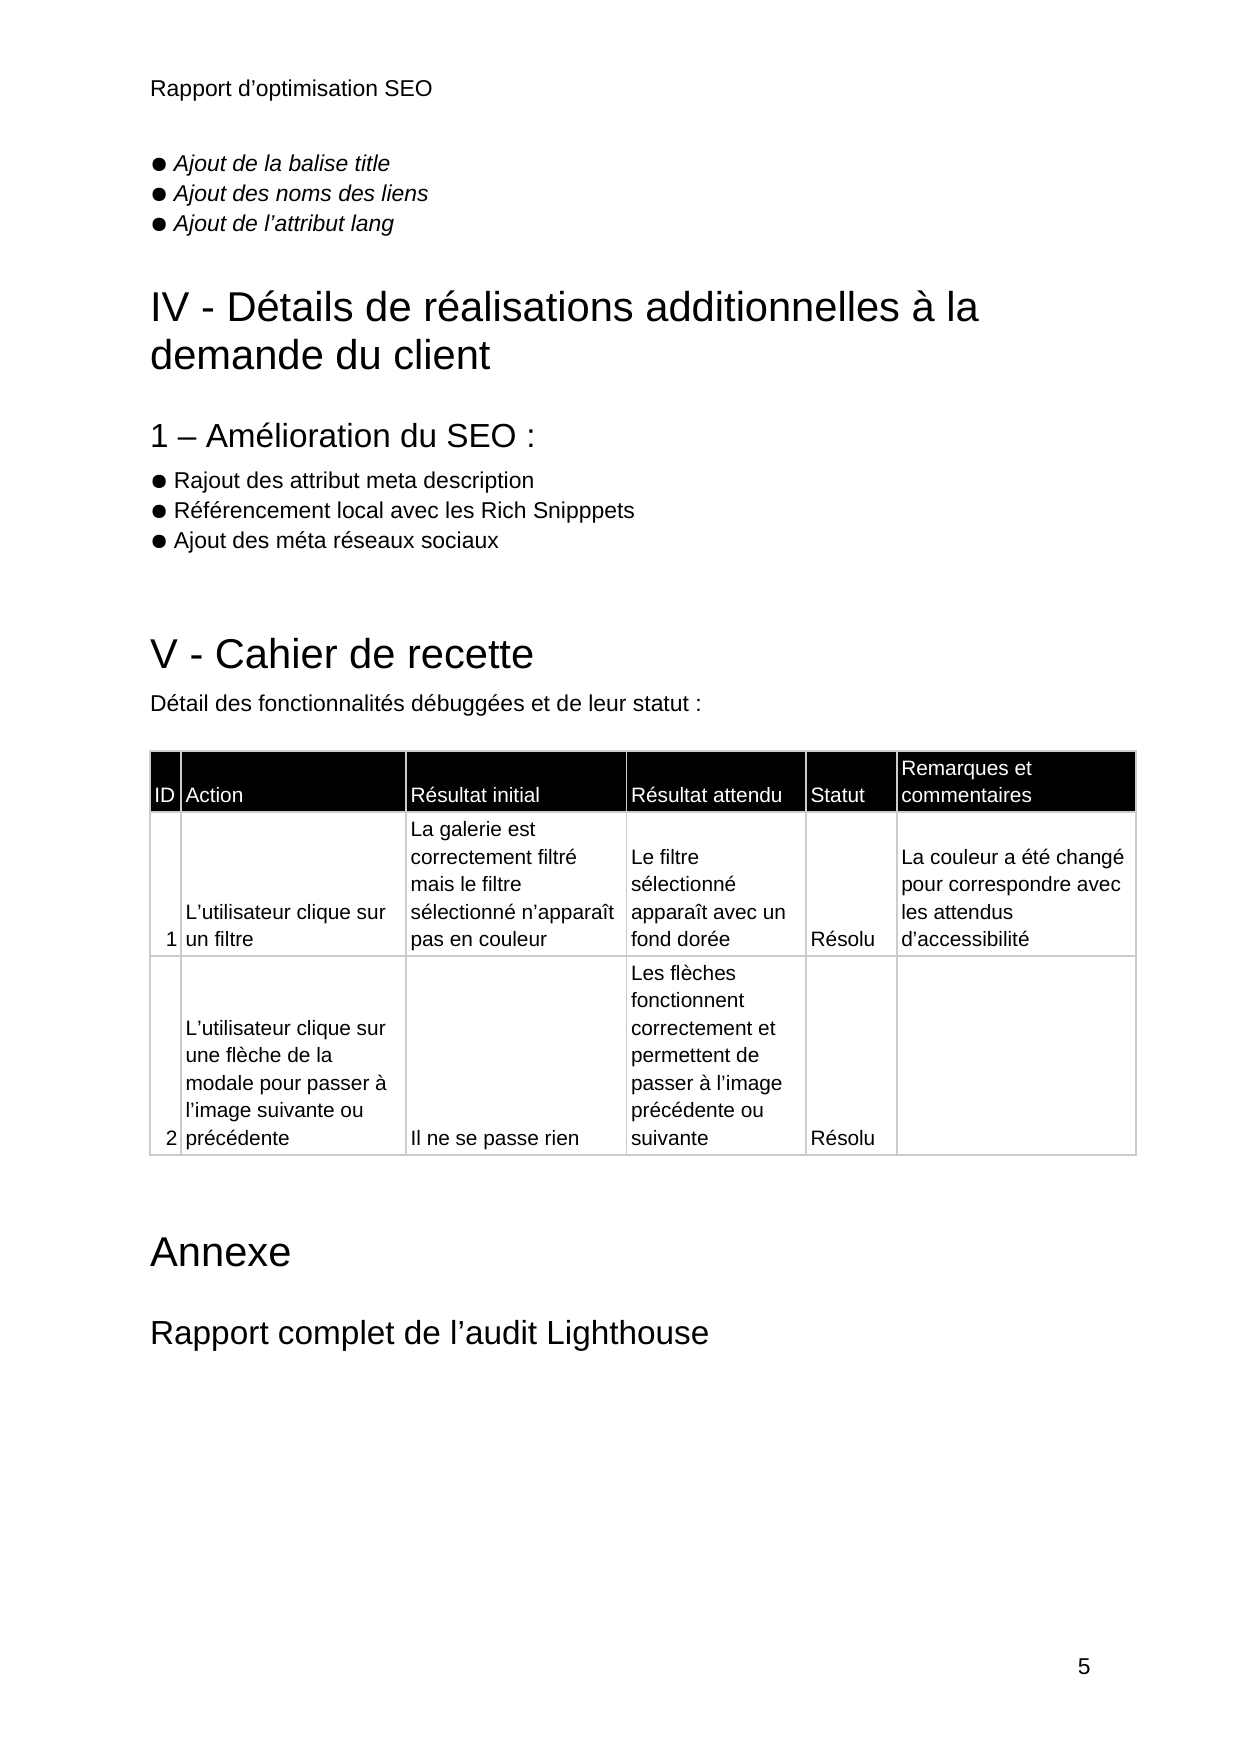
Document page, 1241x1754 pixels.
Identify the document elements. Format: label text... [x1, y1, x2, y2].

table_header Résultat initial [407, 752, 626, 811]
table_cell La galerie est correctement filtré mais le filtre sélectionné n’apparaît pas en couleur [407, 813, 626, 955]
table_header Action [182, 752, 405, 811]
table_cell L’utilisateur clique sur une flèche de la modale pour passer à l’image suivante ou précédente [182, 957, 405, 1154]
table_cell Résolu [807, 957, 896, 1154]
table_cell Le filtre sélectionné apparaît avec un fond dorée [627, 813, 805, 955]
subtitle 1 – Amélioration du SEO : [150, 416, 1090, 454]
table_cell 2 [151, 957, 180, 1154]
table_cell [898, 957, 1135, 1154]
list Rajout des attribut meta description [150, 467, 1090, 493]
table_cell L’utilisateur clique sur un filtre [182, 813, 405, 955]
table_header Résultat attendu [627, 752, 805, 811]
table_header ID [151, 752, 180, 811]
table_header Statut [807, 752, 896, 811]
subtitle Annexe [150, 1227, 1090, 1275]
list Ajout de la balise title [150, 150, 1090, 176]
list Ajout de l’attribut lang [150, 210, 1090, 237]
subtitle V - Cahier de recette [150, 629, 1090, 677]
table_header Remarques et commentaires [898, 752, 1135, 811]
table_cell Il ne se passe rien [407, 957, 626, 1154]
list Référencement local avec les Rich Snipppets [150, 497, 1090, 523]
subtitle IV - Détails de réalisations additionnelles à la demande du client [150, 282, 1090, 378]
text Détail des fonctionnalités débuggées et de leur statut : [150, 689, 1090, 716]
list Ajout des méta réseaux sociaux [150, 527, 1090, 553]
table_cell La couleur a été changé pour correspondre avec les attendus d’accessibilité [898, 813, 1135, 955]
table_cell Résolu [807, 813, 896, 955]
list Ajout des noms des liens [150, 180, 1090, 207]
table_cell 1 [151, 813, 180, 955]
table_cell Les flèches fonctionnent correctement et permettent de passer à l’image précédente ou suivante [627, 957, 805, 1154]
subtitle Rapport complet de l’audit Lighthouse [150, 1313, 1090, 1351]
